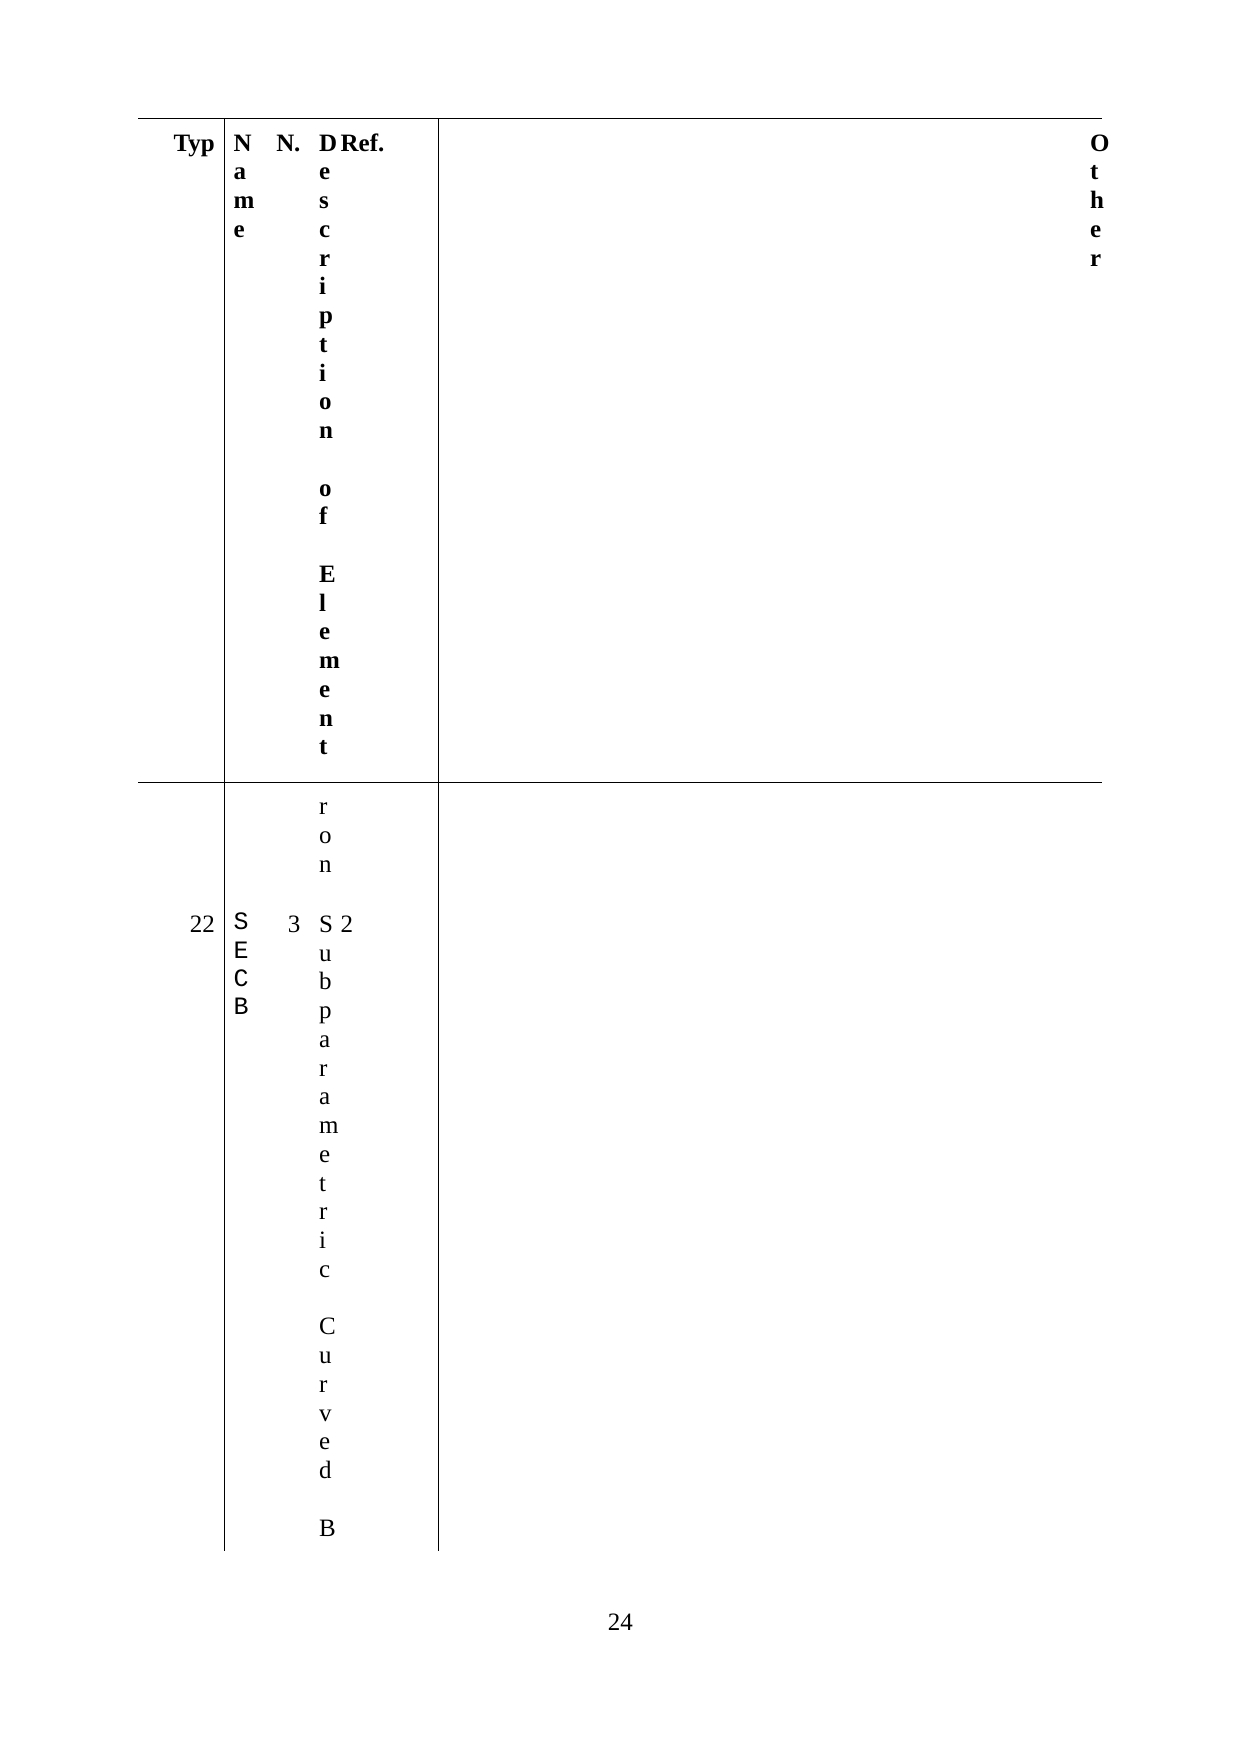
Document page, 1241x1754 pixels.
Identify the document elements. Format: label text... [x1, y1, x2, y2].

table_header Name [225, 119, 245, 782]
table_cell SECB [237, 971, 245, 984]
table_cell 3 [245, 900, 309, 1551]
table_cell [439, 783, 567, 899]
table_header [824, 119, 952, 782]
table_header Other [1081, 119, 1102, 782]
table_header [567, 119, 695, 782]
table_cell [138, 783, 224, 899]
table_header [952, 119, 1081, 782]
table_header Typ [138, 119, 224, 782]
table_header N. [245, 119, 309, 782]
table_cell 2, 4 [331, 783, 438, 899]
table_cell LHEX [225, 783, 245, 899]
table_header Ref. [331, 119, 438, 782]
table_cell [439, 900, 567, 1551]
table_cell FR [1081, 783, 1102, 899]
table_cell [567, 783, 695, 899]
table_cell Linear Hexahedron [310, 783, 331, 899]
table_cell [567, 900, 695, 1551]
table_header [695, 119, 823, 782]
table_cell [1081, 900, 1102, 1551]
table_cell 2 [331, 900, 438, 1551]
table_header Description of Element [310, 119, 331, 782]
table_cell [824, 900, 952, 1551]
table_cell [952, 900, 1081, 1551]
table_cell SECB [225, 900, 245, 1551]
table_cell [695, 900, 823, 1551]
table_cell [824, 783, 952, 899]
table_header [439, 119, 567, 782]
table_cell 22 [138, 900, 224, 1551]
table_cell [695, 783, 823, 899]
table_cell [952, 783, 1081, 899]
table_cell 8 [245, 783, 309, 899]
table_cell Subparametric Curved Beam [310, 900, 331, 1551]
